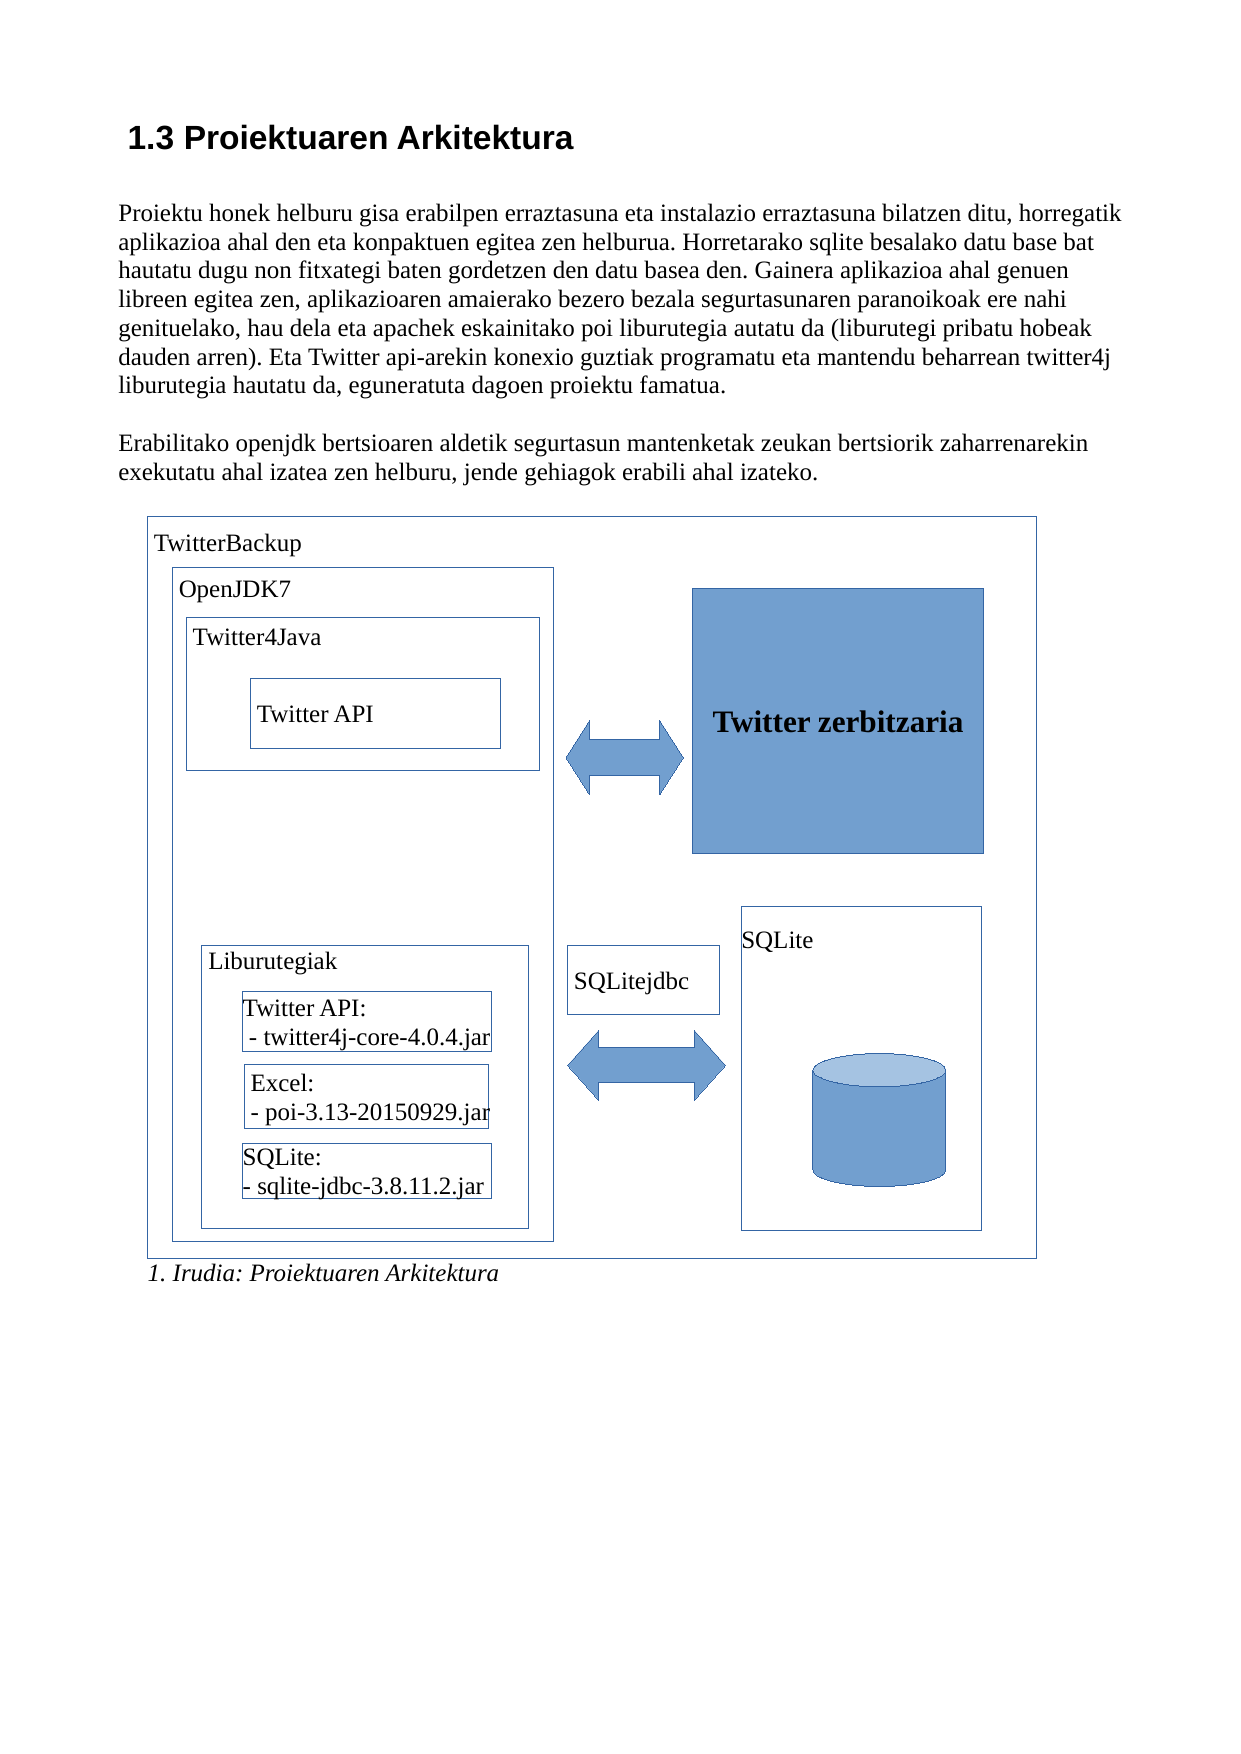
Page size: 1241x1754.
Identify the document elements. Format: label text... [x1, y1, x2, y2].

text Proiektu honek helburu gisa erabilpen erraztasuna eta instalazio erraztasuna bilatzen ditu, horregatik aplikazioa ahal den eta konpaktuen egitea zen helburua. Horretarako sqlite besalako datu base bat hautatu dugu non fitxategi baten gordetzen den datu basea den. Gainera aplikazioa ahal genuen libreen egitea zen, aplikazioaren amaierako bezero bezala segurtasunaren paranoikoak ere nahi genituelako, hau dela eta apachek eskainitako poi liburutegia autatu da (liburutegi pribatu hobeak dauden arren). Eta Twitter api-arekin konexio guztiak programatu eta mantendu beharrean twitter4j liburutegia hautatu da, eguneratuta dagoen proiektu famatua. [118, 198, 1122, 399]
text 1. Irudia: Proiektuaren Arkitektura [147, 1259, 1037, 1287]
subtitle 1.3 Proiektuaren Arkitektura [118, 118, 1122, 157]
text Erabilitako openjdk bertsioaren aldetik segurtasun mantenketak zeukan bertsiorik zaharrenarekin exekutatu ahal izatea zen helburu, jende gehiagok erabili ahal izateko. [118, 428, 1122, 486]
